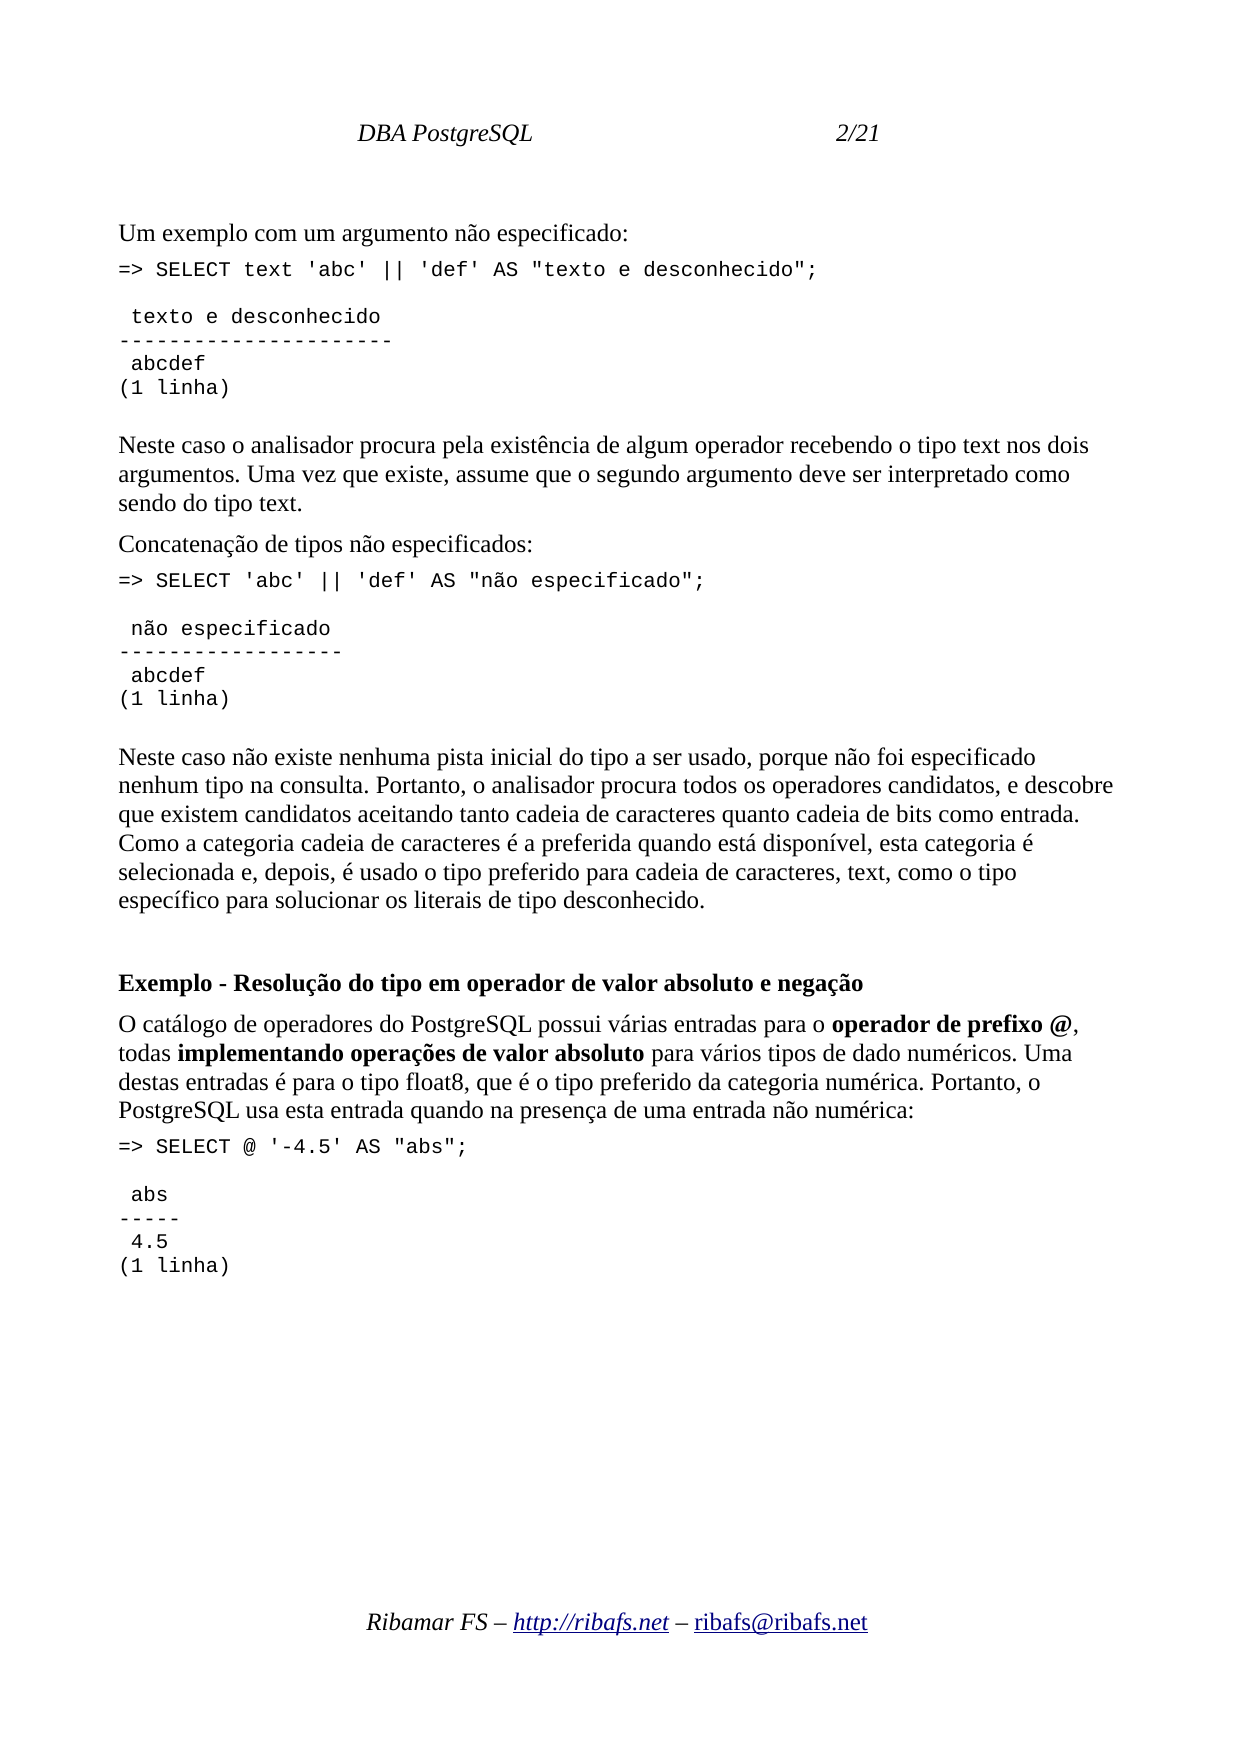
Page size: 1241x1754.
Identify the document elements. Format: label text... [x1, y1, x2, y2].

text Neste caso não existe nenhuma pista inicial do tipo a ser usado, porque não foi especificado nenhum tipo na consulta. Portanto, o analisador procura todos os operadores candidatos, e descobre que existem candidatos aceitando tanto cadeia de caracteres quanto cadeia de bits como entrada. Como a categoria cadeia de caracteres é a preferida quando está disponível, esta categoria é selecionada e, depois, é usado o tipo preferido para cadeia de caracteres, text, como o tipo específico para solucionar os literais de tipo desconhecido. [118, 742, 1122, 914]
text abcdef [118, 665, 1122, 688]
text => SELECT @ '-4.5' AS "abs"; [118, 1137, 1122, 1160]
text abs [118, 1184, 1122, 1207]
text abcdef [118, 353, 1122, 377]
text texto e desconhecido [118, 306, 1122, 330]
text não especificado [118, 617, 1122, 641]
text ---------------------- [118, 330, 1122, 353]
text (1 linha) [118, 377, 1122, 401]
text Exemplo - Resolução do tipo em operador de valor absoluto e negação [118, 968, 1122, 997]
text Concatenação de tipos não especificados: [118, 529, 1122, 558]
text (1 linha) [118, 1255, 1122, 1278]
text 4.5 [118, 1231, 1122, 1255]
text => SELECT text 'abc' || 'def' AS "texto e desconhecido"; [118, 259, 1122, 282]
text => SELECT 'abc' || 'def' AS "não especificado"; [118, 570, 1122, 594]
text Neste caso o analisador procura pela existência de algum operador recebendo o tipo text nos dois argumentos. Uma vez que existe, assume que o segundo argumento deve ser interpretado como sendo do tipo text. [118, 430, 1122, 516]
text (1 linha) [118, 688, 1122, 712]
text ----- [118, 1207, 1122, 1231]
text Um exemplo com um argumento não especificado: [118, 218, 1122, 246]
text O catálogo de operadores do PostgreSQL possui várias entradas para o operador de prefixo @, todas implementando operações de valor absoluto para vários tipos de dado numéricos. Uma destas entradas é para o tipo float8, que é o tipo preferido da categoria numérica. Portanto, o PostgreSQL usa esta entrada quando na presença de uma entrada não numérica: [118, 1009, 1122, 1124]
text ------------------ [118, 641, 1122, 665]
